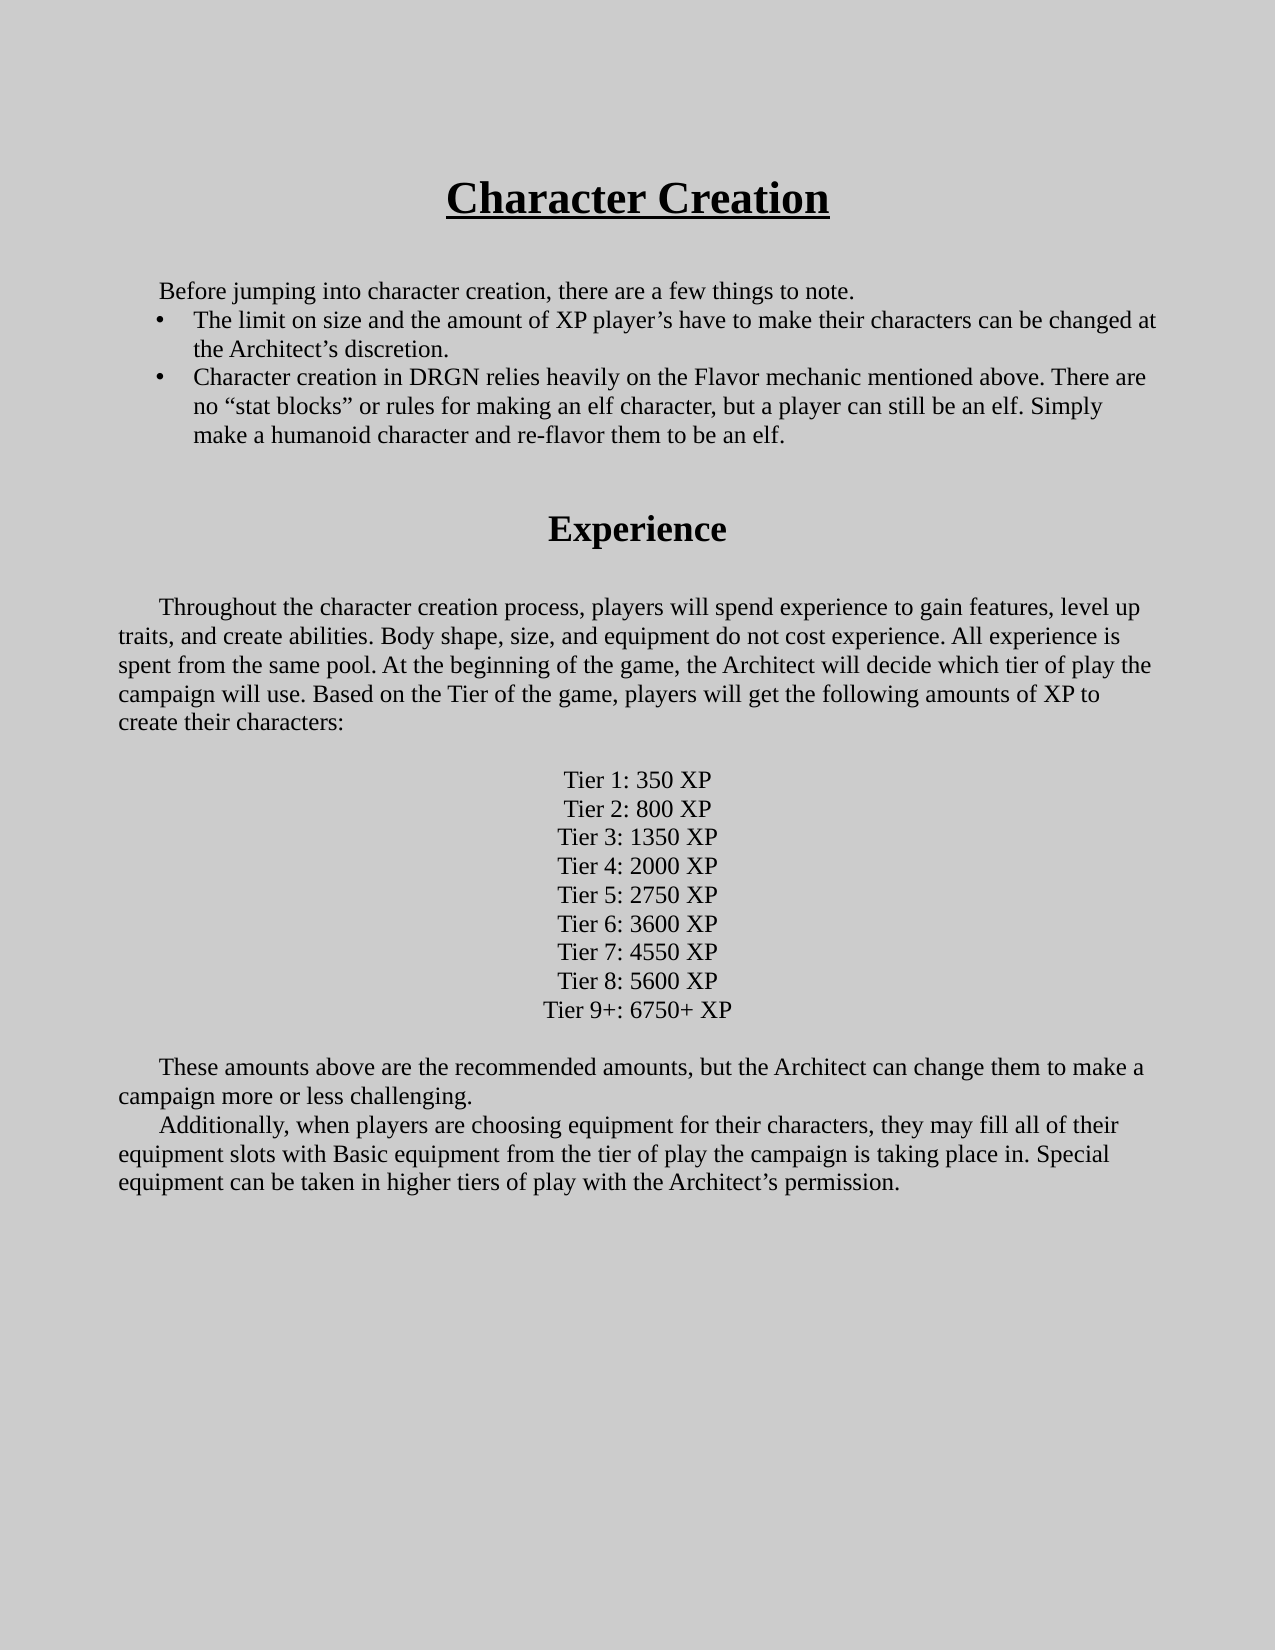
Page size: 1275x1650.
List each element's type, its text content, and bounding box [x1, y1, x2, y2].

list The limit on size and the amount of XP player’s have to make their characters can be changed at the Architect’s discretion. [156, 305, 1157, 362]
text Tier 1: 350 XP [118, 765, 1157, 794]
text Tier 3: 1350 XP [118, 822, 1157, 851]
text These amounts above are the recommended amounts, but the Architect can change them to make a campaign more or less challenging. [118, 1052, 1157, 1110]
text Tier 8: 5600 XP [118, 966, 1157, 995]
text Tier 2: 800 XP [118, 794, 1157, 822]
text Character Creation [118, 171, 1157, 223]
text Tier 7: 4550 XP [118, 937, 1157, 966]
text Tier 6: 3600 XP [118, 909, 1157, 937]
text Tier 4: 2000 XP [118, 851, 1157, 880]
text Tier 5: 2750 XP [118, 880, 1157, 909]
list Character creation in DRGN relies heavily on the Flavor mechanic mentioned above. There are no “stat blocks” or rules for making an elf character, but a player can still be an elf. Simply make a humanoid character and re-flavor them to be an elf. [156, 362, 1157, 449]
text Tier 9+: 6750+ XP [118, 995, 1157, 1024]
text Additionally, when players are choosing equipment for their characters, they may fill all of their equipment slots with Basic equipment from the tier of play the campaign is taking place in. Special equipment can be taken in higher tiers of play with the Architect’s permission. [118, 1110, 1157, 1196]
text Throughout the character creation process, players will spend experience to gain features, level up traits, and create abilities. Body shape, size, and equipment do not cost experience. All experience is spent from the same pool. At the beginning of the game, the Architect will decide which tier of play the campaign will use. Based on the Tier of the game, players will get the following amounts of XP to create their characters: [118, 592, 1157, 736]
text Experience [118, 506, 1157, 549]
text Before jumping into character creation, there are a few things to note. [118, 276, 1157, 305]
